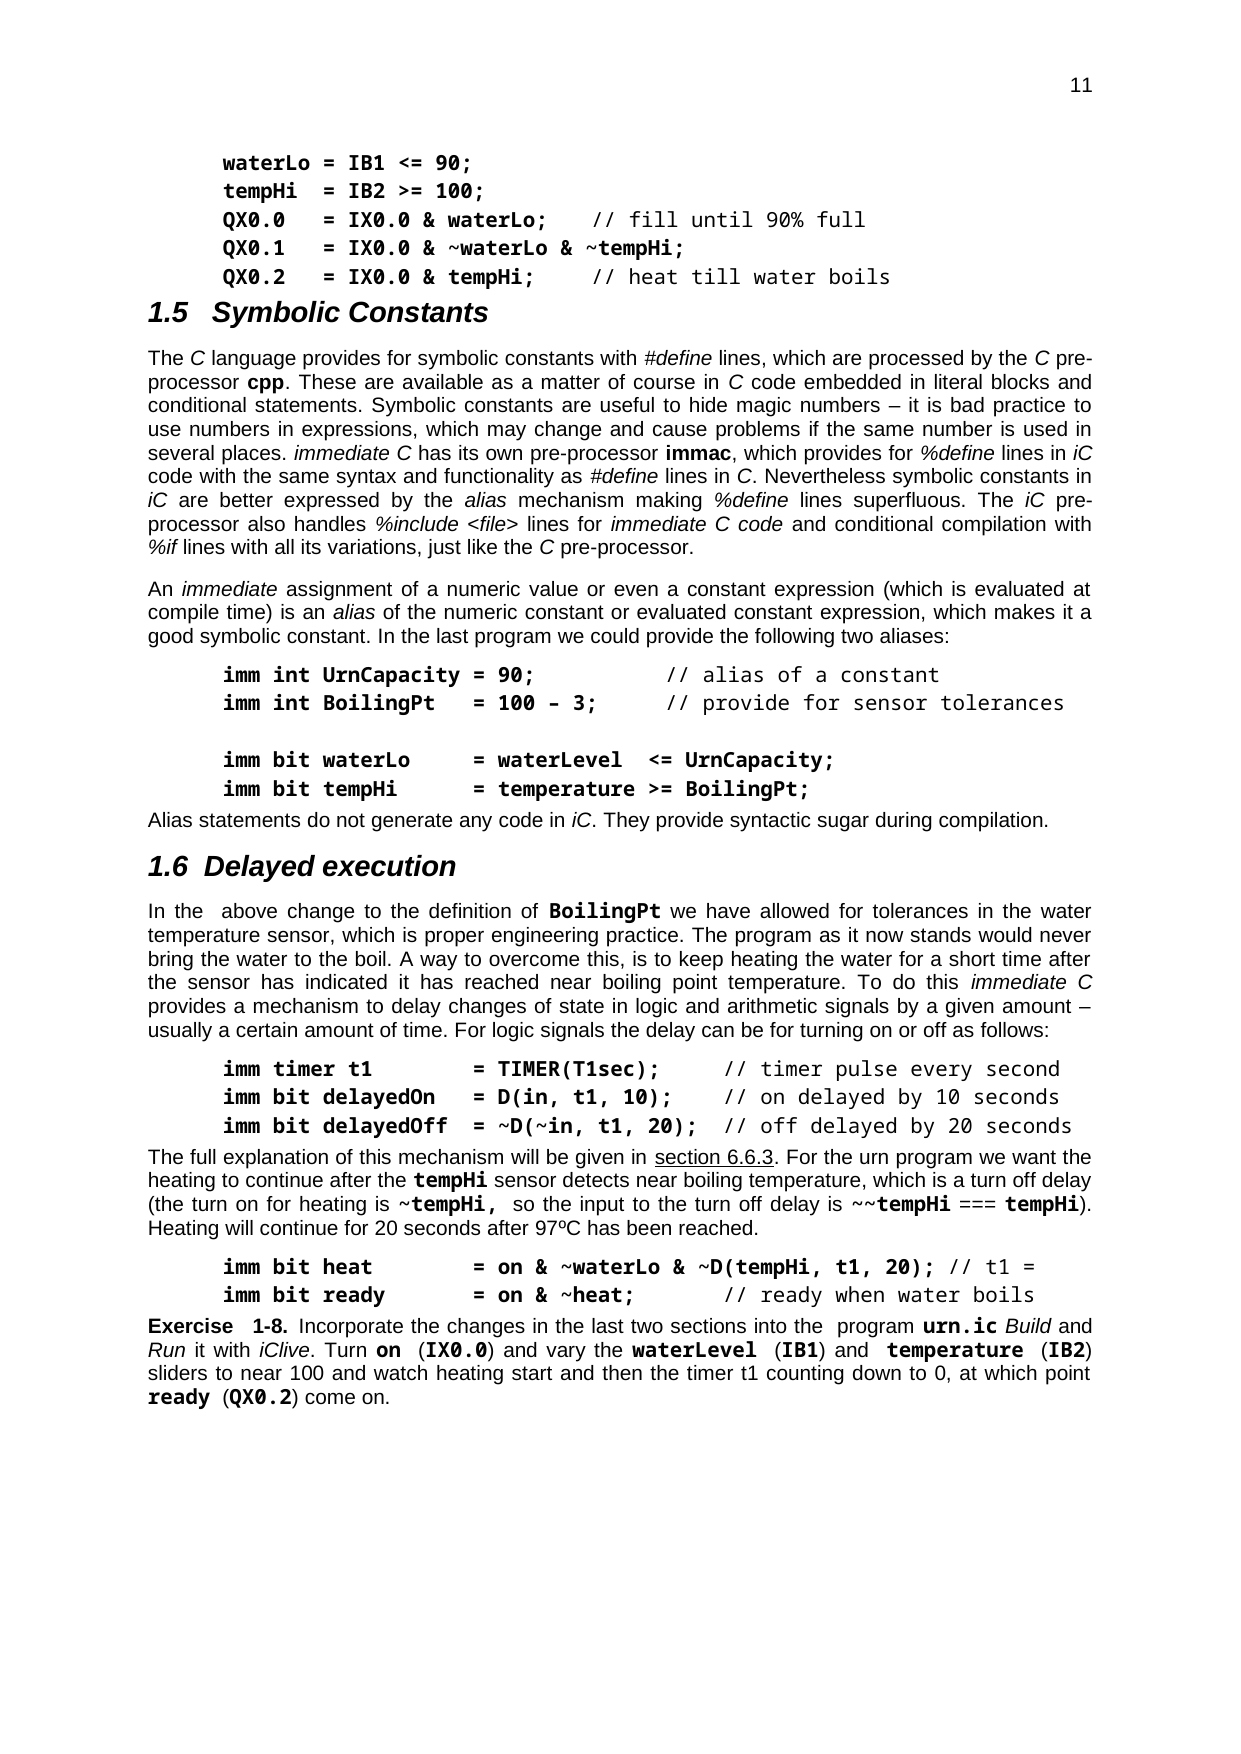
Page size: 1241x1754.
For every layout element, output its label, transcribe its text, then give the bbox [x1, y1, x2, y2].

text imm int BoilingPt = 100 – 3; // provide for sensor tolerances [223, 688, 1092, 717]
text imm bit tempHi = temperature >= BoilingPt; [223, 774, 1092, 802]
text The full explanation of this mechanism will be given in section 6.6.3. For the urn program we want the heating to continue after the tempHi sensor detects near boiling temperature, which is a turn off delay (the turn on for heating is ~tempHi, so the input to the turn off delay is ~~tempHi === tempHi). Heating will continue for 20 seconds after 97ºC has been reached. [148, 1145, 1092, 1240]
text imm bit delayedOn = D(in, t1, 10); // on delayed by 10 seconds [223, 1082, 1092, 1111]
text Exercise 1-8. Incorporate the changes in the last two sections into the program urn.ic Build and Run it with iClive. Turn on (IX0.0) and vary the waterLevel (IB1) and temperature (IB2) sliders to near 100 and watch heating start and then the timer t1 counting down to 0, at which point ready (QX0.2) come on. [148, 1314, 1092, 1409]
subtitle Symbolic Constants [148, 296, 1092, 329]
text imm bit heat = on & ~waterLo & ~D(tempHi, t1, 20); // t1 = [223, 1252, 1092, 1280]
text Alias statements do not generate any code in iC. They provide syntactic sugar during compilation. [148, 808, 1092, 832]
text An immediate assignment of a numeric value or even a constant expression (which is evaluated at compile time) is an alias of the numeric constant or evaluated constant expression, which makes it a good symbolic constant. In the last program we could provide the following two aliases: [148, 577, 1092, 648]
text tempHi = IB2 >= 100; [223, 176, 1092, 205]
text imm bit delayedOff = ~D(~in, t1, 20); // off delayed by 20 seconds [223, 1111, 1092, 1139]
subtitle Delayed execution [148, 850, 1092, 882]
text waterLo = IB1 <= 90; [223, 148, 1092, 176]
text In the above change to the definition of BoilingPt we have allowed for tolerances in the water temperature sensor, which is proper engineering practice. The program as it now stands would never bring the water to the boil. A way to overcome this, is to keep heating the water for a short time after the sensor has indicated it has reached near boiling point temperature. To do this immediate C provides a mechanism to delay changes of state in logic and arithmetic signals by a given amount – usually a certain amount of time. For logic signals the delay can be for turning on or off as follows: [148, 900, 1092, 1042]
text imm bit ready = on & ~heat; // ready when water boils [223, 1280, 1092, 1309]
text QX0.2 = IX0.0 & tempHi; // heat till water boils [223, 262, 1092, 290]
text The C language provides for symbolic constants with #define lines, which are processed by the C pre-processor cpp. These are available as a matter of course in C code embedded in literal blocks and conditional statements. Symbolic constants are useful to hide magic numbers – it is bad practice to use numbers in expressions, which may change and cause problems if the same number is used in several places. immediate C has its own pre-processor immac, which provides for %define lines in iC code with the same syntax and functionality as #define lines in C. Nevertheless symbolic constants in iC are better expressed by the alias mechanism making %define lines superfluous. The iC pre-processor also handles %include <file> lines for immediate C code and conditional compilation with %if lines with all its variations, just like the C pre-processor. [148, 347, 1092, 559]
text imm int UrnCapacity = 90; // alias of a constant [223, 660, 1092, 688]
text imm timer t1 = TIMER(T1sec); // timer pulse every second [223, 1054, 1092, 1082]
text QX0.0 = IX0.0 & waterLo; // fill until 90% full [223, 205, 1092, 233]
text imm bit waterLo = waterLevel <= UrnCapacity; [223, 745, 1092, 774]
text QX0.1 = IX0.0 & ~waterLo & ~tempHi; [223, 233, 1092, 262]
